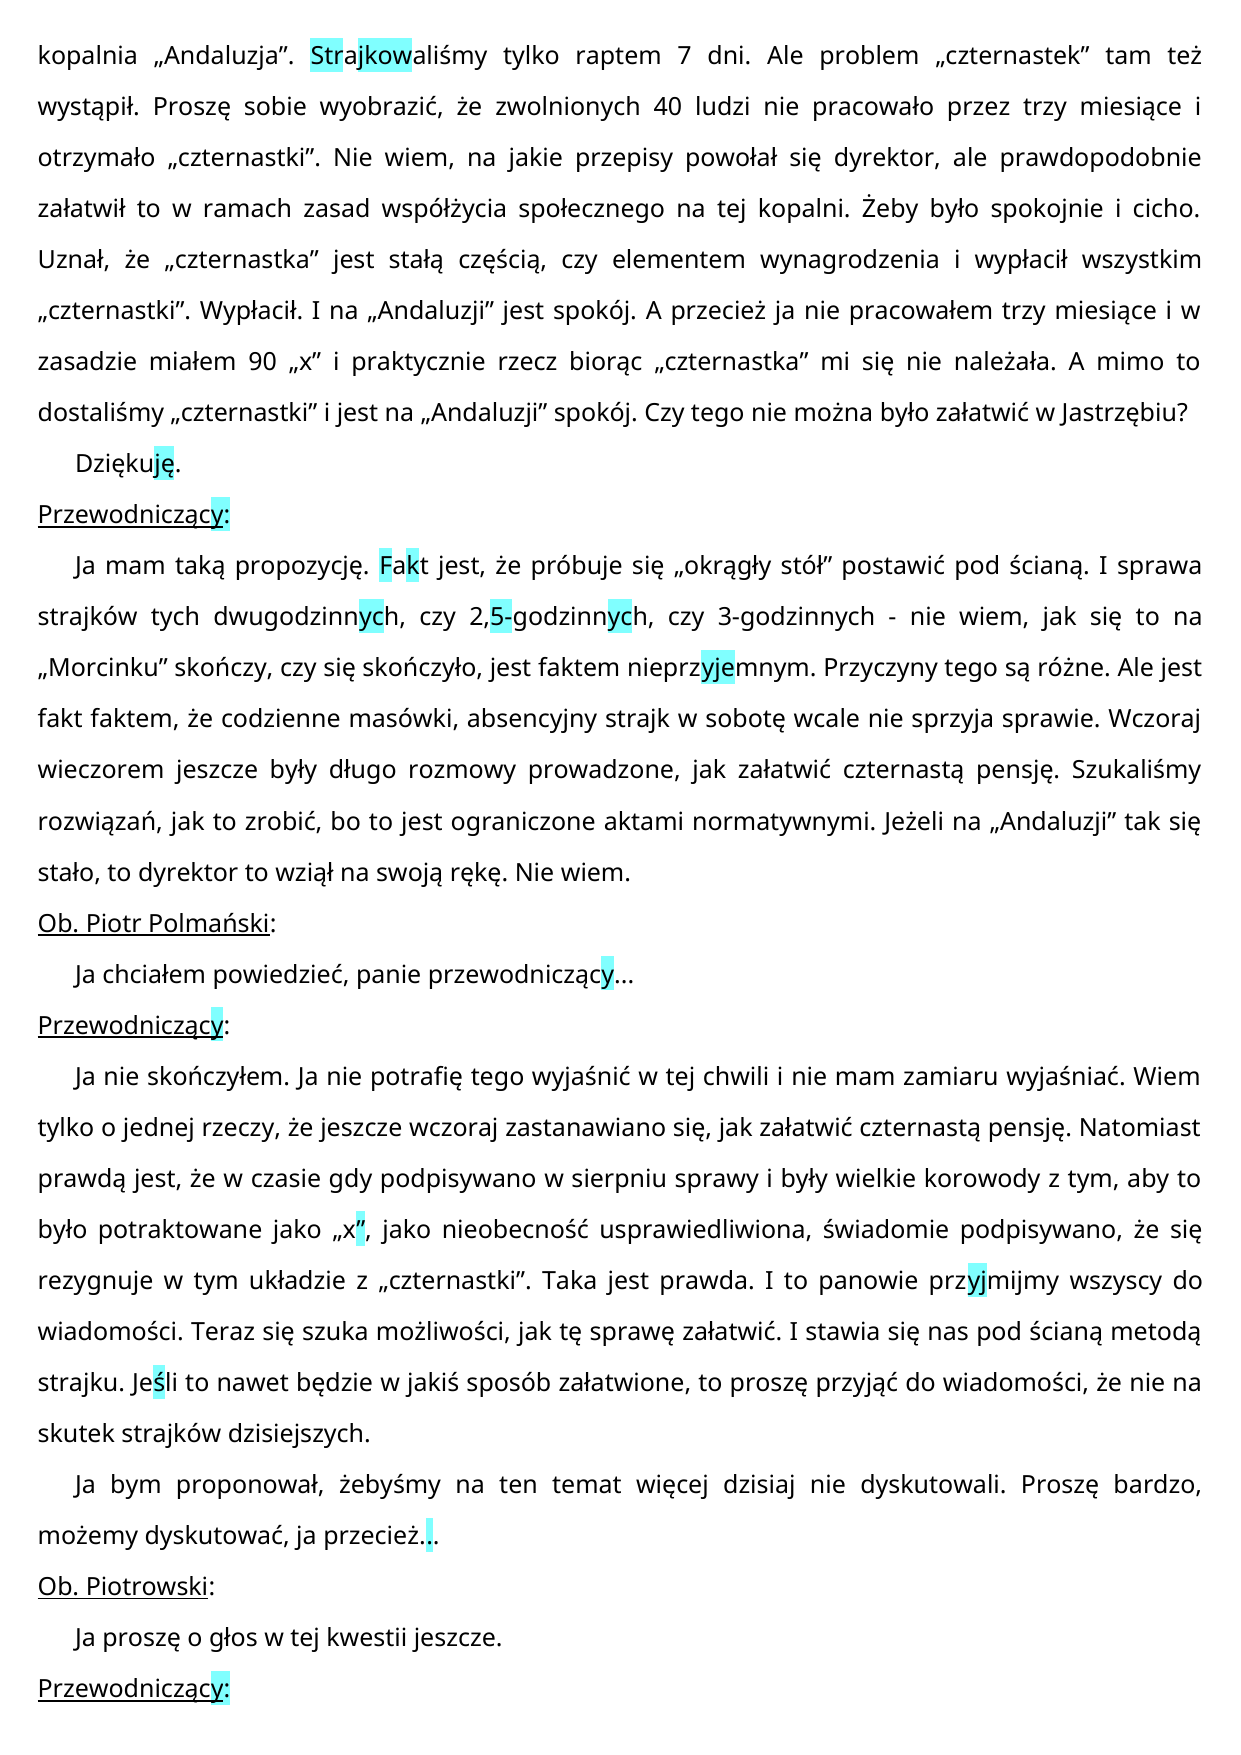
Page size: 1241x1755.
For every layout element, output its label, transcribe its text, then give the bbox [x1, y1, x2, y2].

text Dziękuję. [37, 446, 1203, 480]
text Ja chciałem powiedzieć, panie przewodniczący... [37, 956, 1203, 990]
text Przewodniczący: [37, 497, 1203, 531]
text Ja proszę o głos w tej kwestii jeszcze. [37, 1620, 1203, 1654]
text Ja nie skończyłem. Ja nie potrafię tego wyjaśnić w tej chwili i nie mam zamiaru wyjaśniać. Wiem tylko o jednej rzeczy, że jeszcze wczoraj zastanawiano się, jak załatwić czternastą pensję. Natomiast prawdą jest, że w czasie gdy podpisywano w sierpniu sprawy i były wielkie korowody z tym, aby to było potraktowane jako „x”, jako nieobecność usprawiedliwiona, świadomie podpisywano, że się rezygnuje w tym układzie z „czternastki”. Taka jest prawda. I to panowie przyjmijmy wszyscy do wiadomości. Teraz się szuka możliwości, jak tę sprawę załatwić. I stawia się nas pod ścianą metodą strajku. Jeśli to nawet będzie w jakiś sposób załatwione, to proszę przyjąć do wiadomości, że nie na skutek strajków dzisiejszych. [37, 1058, 1203, 1450]
text - kopalnia „Andaluzja”. Strajkowaliśmy tylko raptem 7 dni. Ale problem „czternastek” tam też wystąpił. Proszę sobie wyobrazić, że zwolnionych 40 ludzi nie pracowało przez trzy miesiące i otrzymało „czternastki”. Nie wiem, na jakie przepisy powołał się dyrektor, ale prawdopodobnie załatwił to w ramach zasad współżycia społecznego na tej kopalni. Żeby było spokojnie i cicho. Uznał, że „czternastka” jest stałą częścią, czy elementem wynagrodzenia i wypłacił wszystkim „czternastki”. Wypłacił. I na „Andaluzji” jest spokój. A przecież ja nie pracowałem trzy miesiące i w zasadzie miałem 90 „x” i praktycznie rzecz biorąc „czternastka” mi się nie należała. A mimo to dostaliśmy „czternastki” i jest na „Andaluzji” spokój. Czy tego nie można było załatwić w Jastrzębiu? [37, 37, 1203, 429]
text Ob. Piotr Polmański: [37, 905, 1203, 939]
text Przewodniczący: [37, 1671, 1203, 1705]
text Ja mam taką propozycję. Fakt jest, że próbuje się „okrągły stół” postawić pod ścianą. I sprawa strajków tych dwugodzinnych, czy 2,5-godzinnych, czy 3-godzinnych - nie wiem, jak się to na „Morcinku” skończy, czy się skończyło, jest faktem nieprzyjemnym. Przyczyny tego są różne. Ale jest fakt faktem, że codzienne masówki, absencyjny strajk w sobotę wcale nie sprzyja sprawie. Wczoraj wieczorem jeszcze były długo rozmowy prowadzone, jak załatwić czternastą pensję. Szukaliśmy rozwiązań, jak to zrobić, bo to jest ograniczone aktami normatywnymi. Jeżeli na „Andaluzji” tak się stało, to dyrektor to wziął na swoją rękę. Nie wiem. [37, 548, 1203, 888]
text Ja bym proponował, żebyśmy na ten temat więcej dzisiaj nie dyskutowali. Proszę bardzo, możemy dyskutować, ja przecież... [37, 1467, 1203, 1552]
text Przewodniczący: [37, 1007, 1203, 1041]
text Ob. Piotrowski: [37, 1569, 1203, 1603]
